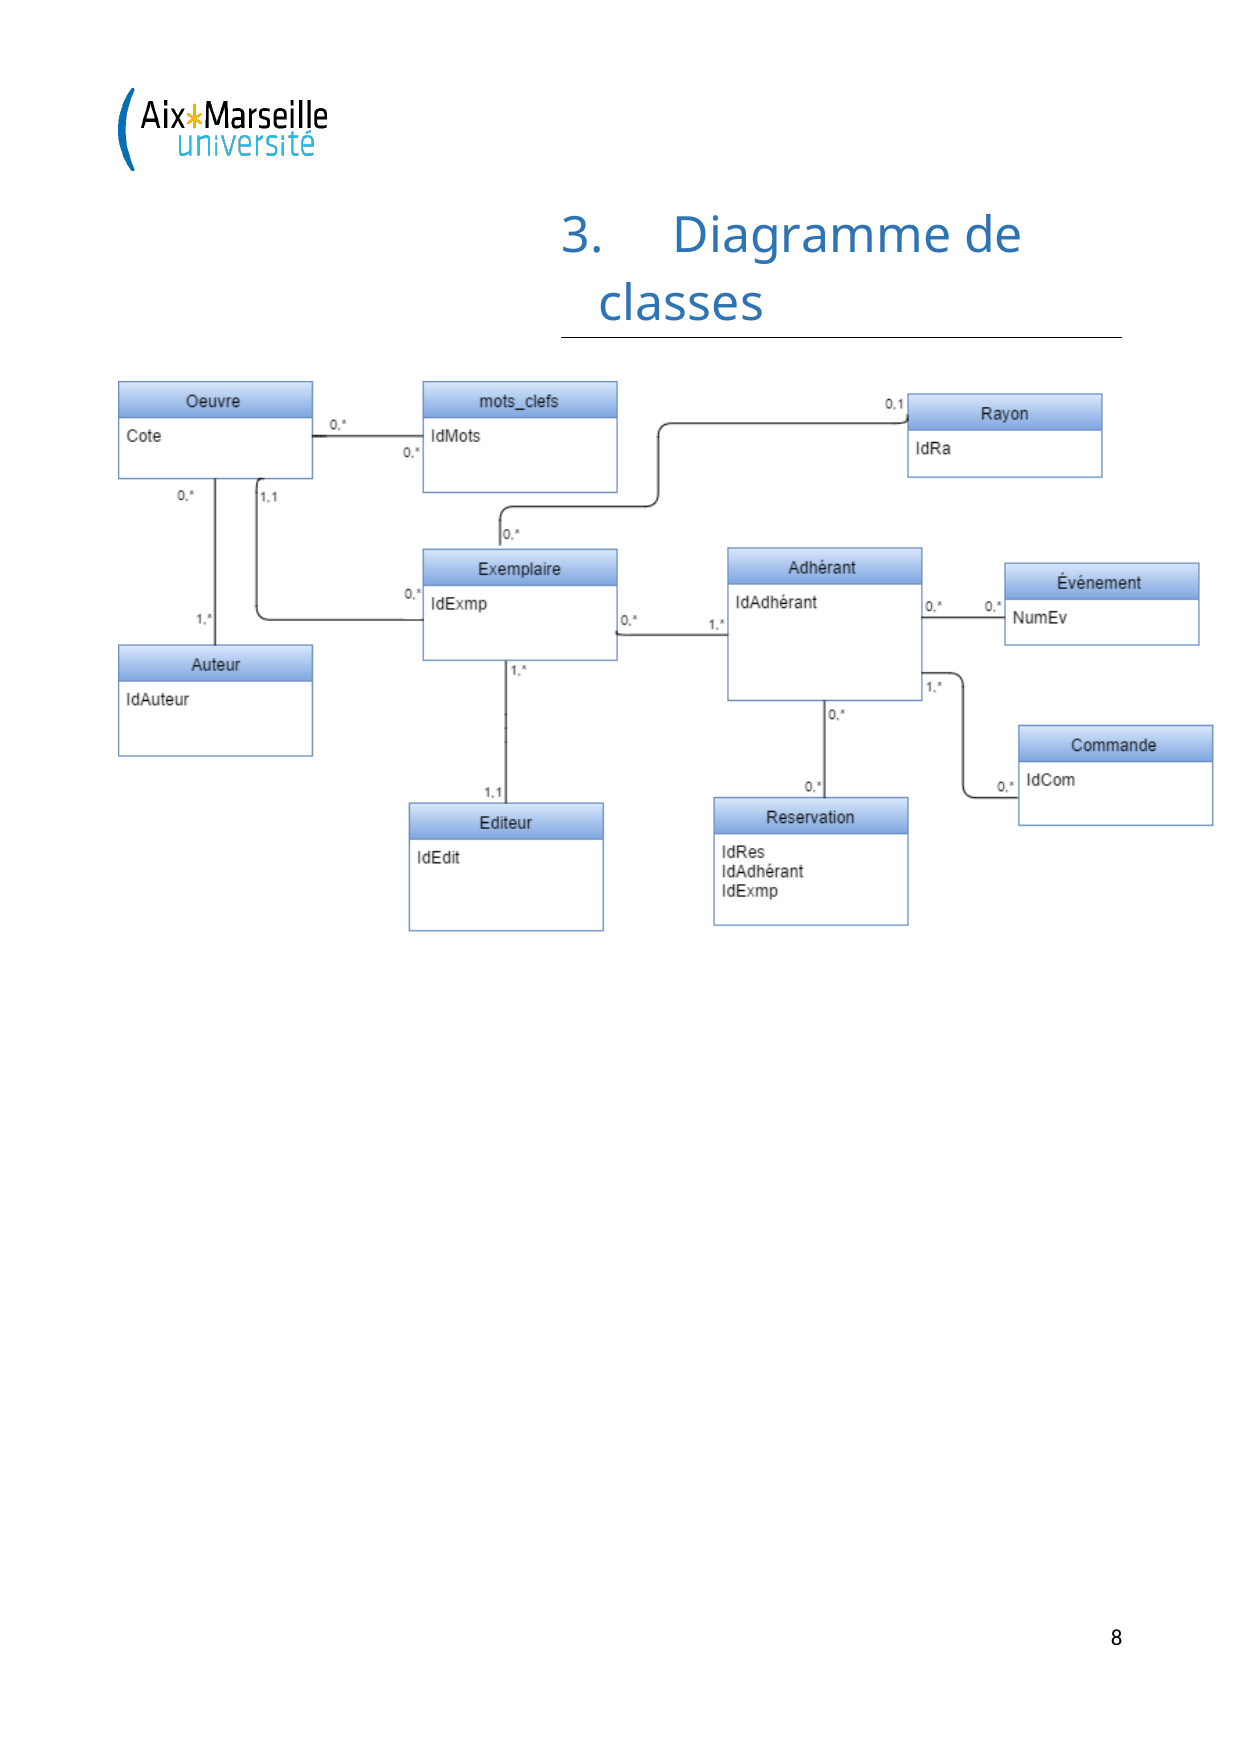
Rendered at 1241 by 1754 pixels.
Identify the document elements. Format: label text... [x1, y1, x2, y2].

subtitle Diagramme de classes [561, 199, 1122, 337]
